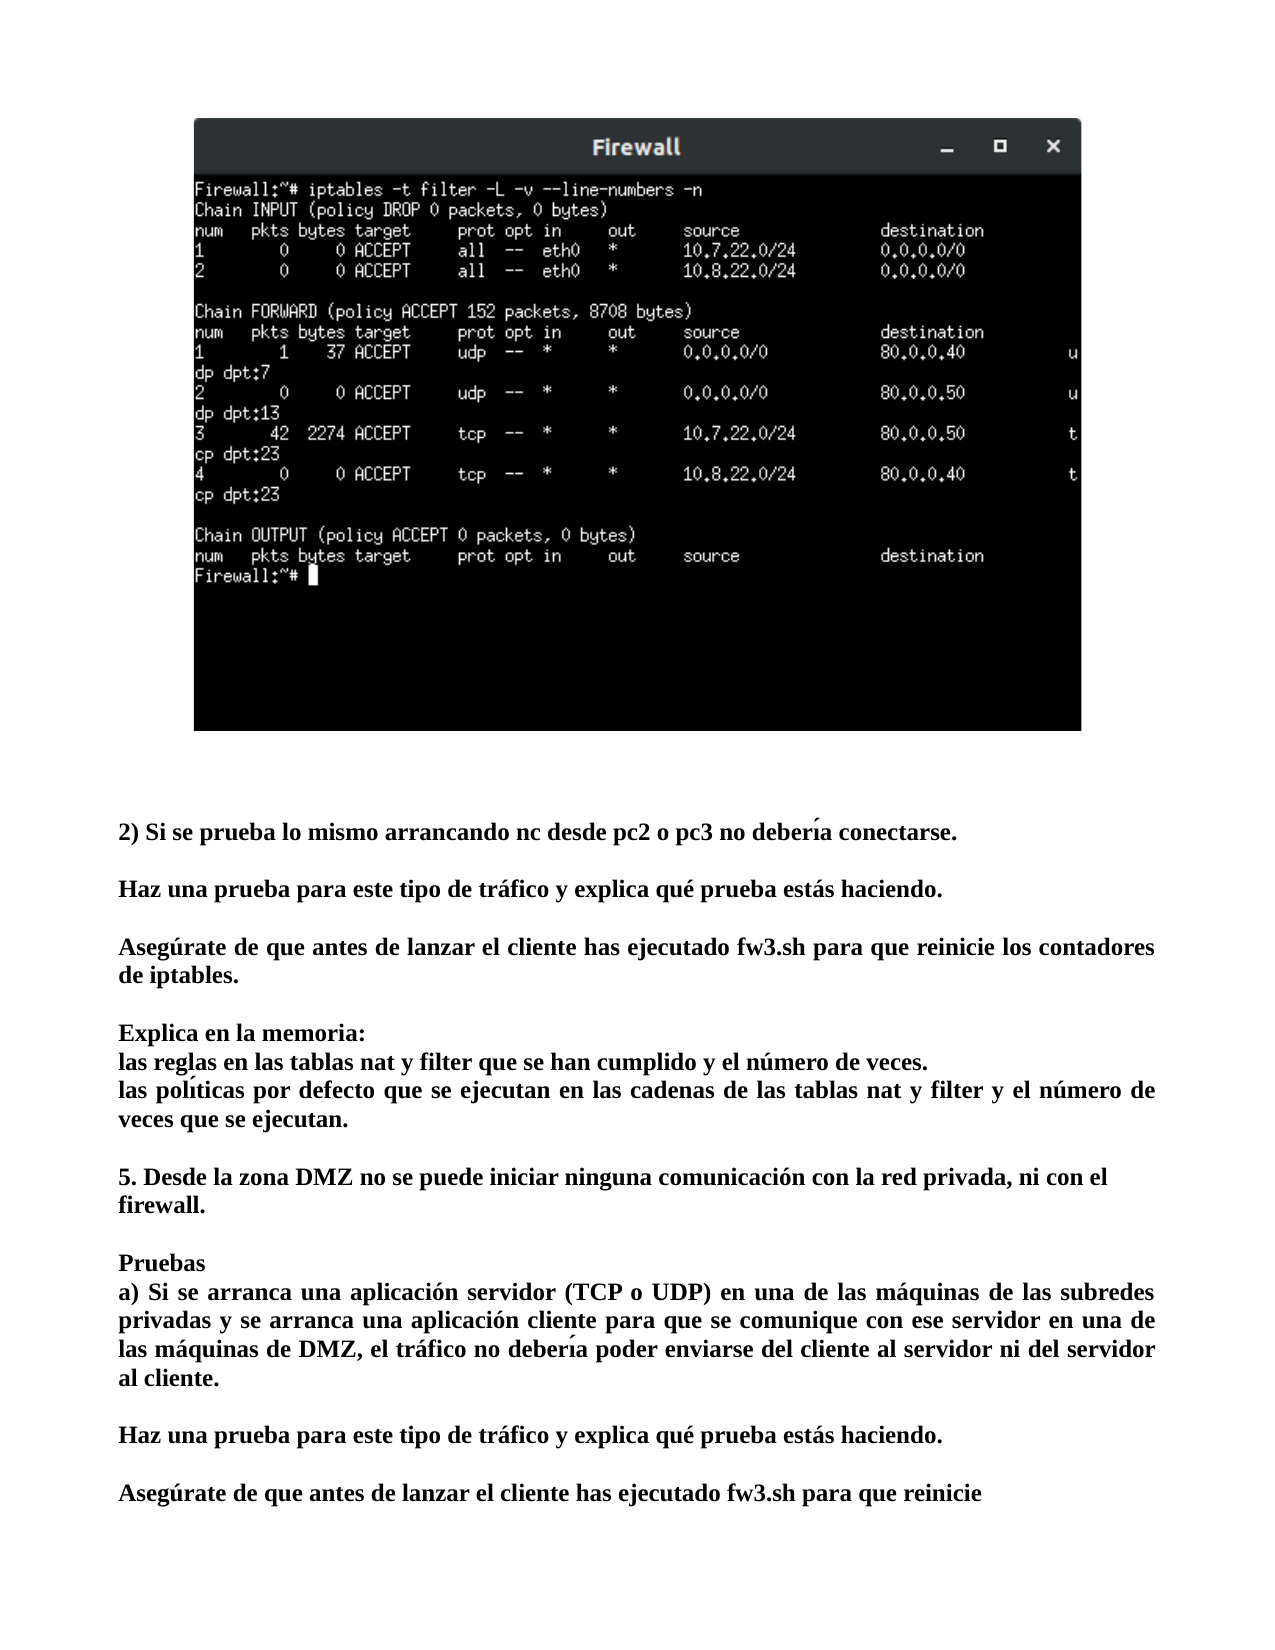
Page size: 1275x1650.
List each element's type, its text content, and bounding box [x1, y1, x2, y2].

text Asegúrate de que antes de lanzar el cliente has ejecutado fw3.sh para que reinicie [118, 1478, 1157, 1507]
text las reglas en las tablas nat y filter que se han cumplido y el número de veces. [118, 1047, 1157, 1076]
picture [193, 118, 1082, 731]
text Haz una prueba para este tipo de tráfico y explica qué prueba estás haciendo. [118, 1421, 1157, 1449]
text Asegúrate de que antes de lanzar el cliente has ejecutado fw3.sh para que reinicie los contadores de iptables. [118, 932, 1157, 989]
text firewall. [118, 1191, 1157, 1219]
text Explica en la memoria: [118, 1018, 1157, 1047]
text Pruebas [118, 1248, 1157, 1277]
text a) Si se arranca una aplicación servidor (TCP o UDP) en una de las máquinas de las subredes privadas y se arranca una aplicación cliente para que se comunique con ese servidor en una de las máquinas de DMZ, el tráfico no deberı́a poder enviarse del cliente al servidor ni del servidor al cliente. [118, 1277, 1157, 1392]
text 5. Desde la zona DMZ no se puede iniciar ninguna comunicación con la red privada, ni con el [118, 1162, 1157, 1191]
text 2) Si se prueba lo mismo arrancando nc desde pc2 o pc3 no deberı́a conectarse. [118, 817, 1157, 846]
text las polı́ticas por defecto que se ejecutan en las cadenas de las tablas nat y filter y el número de veces que se ejecutan. [118, 1076, 1157, 1133]
text Haz una prueba para este tipo de tráfico y explica qué prueba estás haciendo. [118, 874, 1157, 903]
